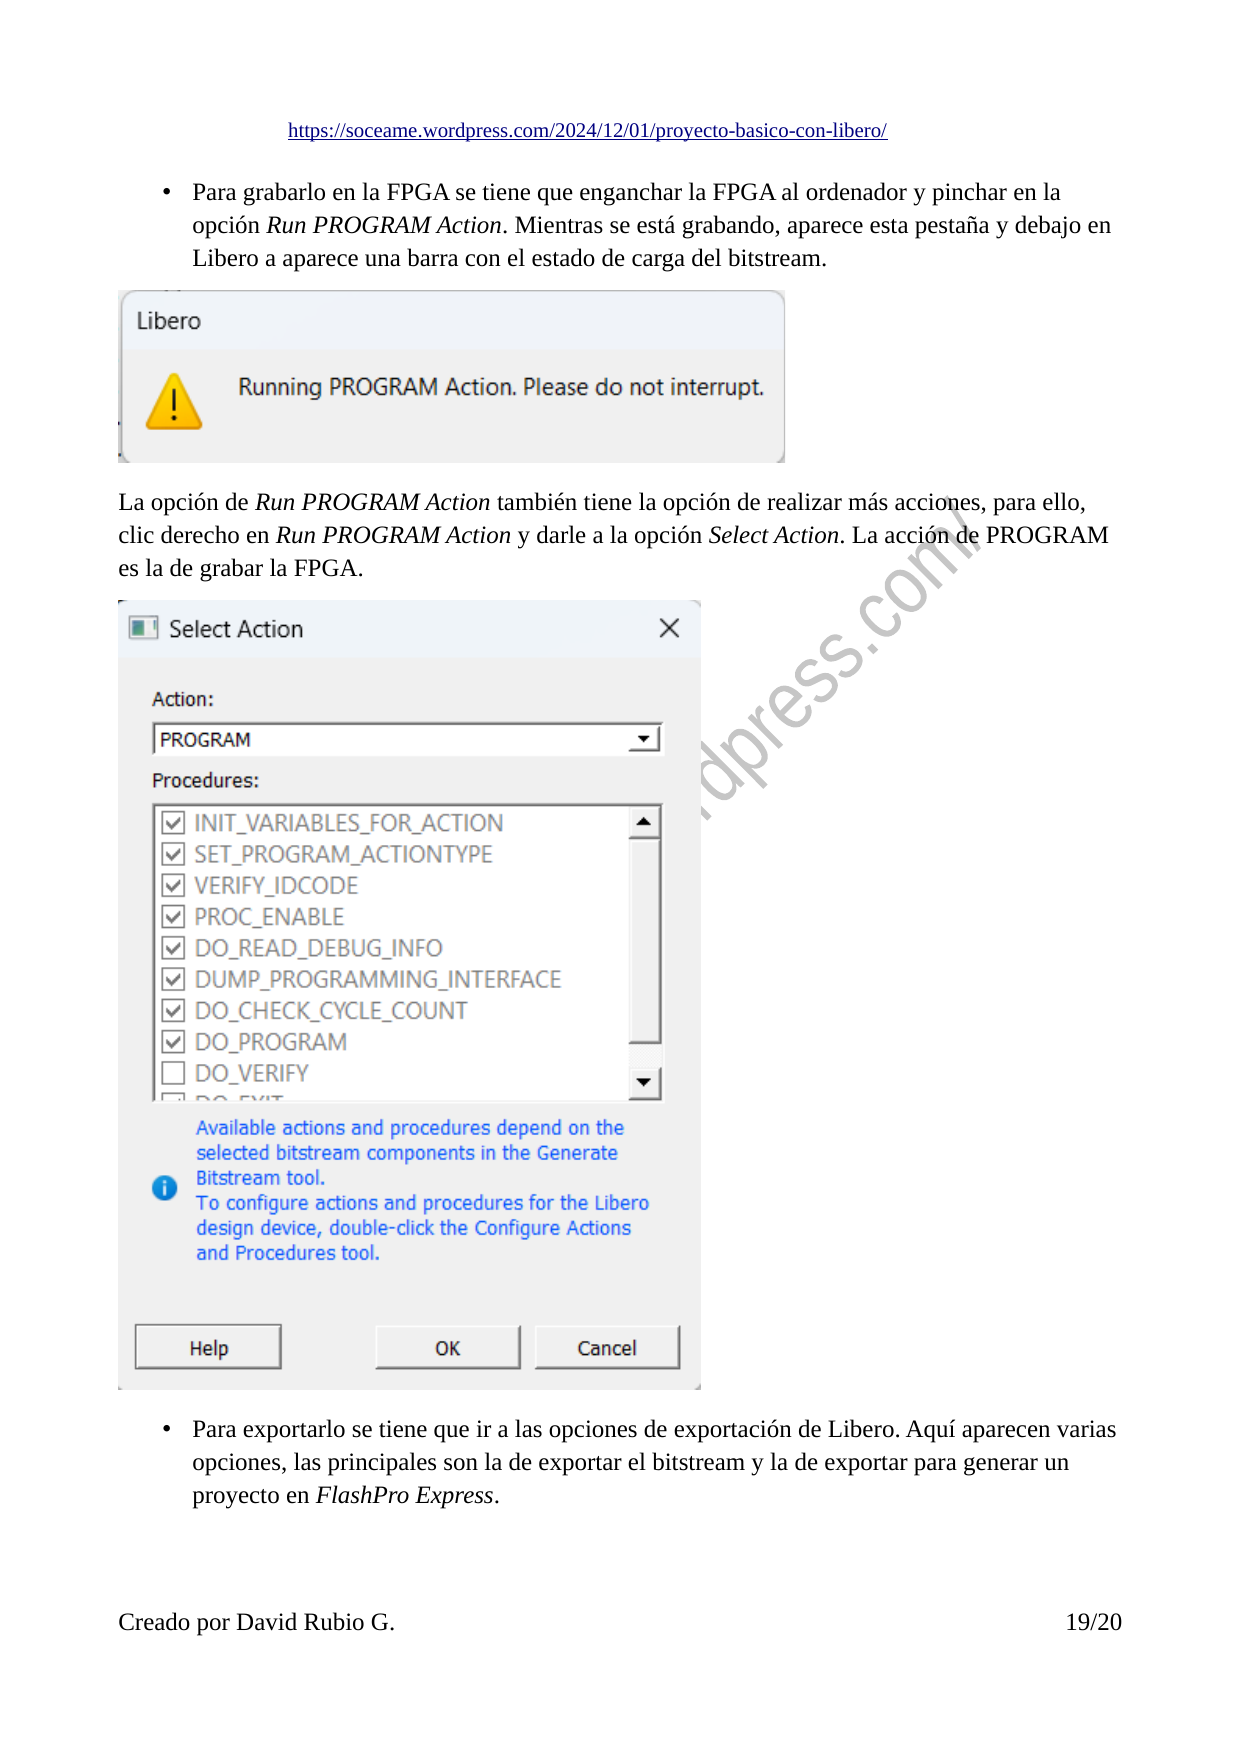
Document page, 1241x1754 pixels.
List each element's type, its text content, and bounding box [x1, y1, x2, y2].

picture [118, 290, 786, 463]
list Para exportarlo se tiene que ir a las opciones de exportación de Libero. Aquí aparecen varias opciones, las principales son la de exportar el bitstream y la de exportar para generar un proyecto en FlashPro Express. [162, 1414, 1122, 1509]
list Para grabarlo en la FPGA se tiene que enganchar la FPGA al ordenador y pinchar en la opción Run PROGRAM Action. Mientras se está grabando, aparece esta pestaña y debajo en Libero a aparece una barra con el estado de carga del bitstream. [162, 177, 1122, 272]
text La opción de Run PROGRAM Action también tiene la opción de realizar más acciones, para ello, clic derecho en Run PROGRAM Action y darle a la opción Select Action. La acción de PROGRAM es la de grabar la FPGA. [118, 487, 1122, 582]
picture [118, 600, 701, 1390]
